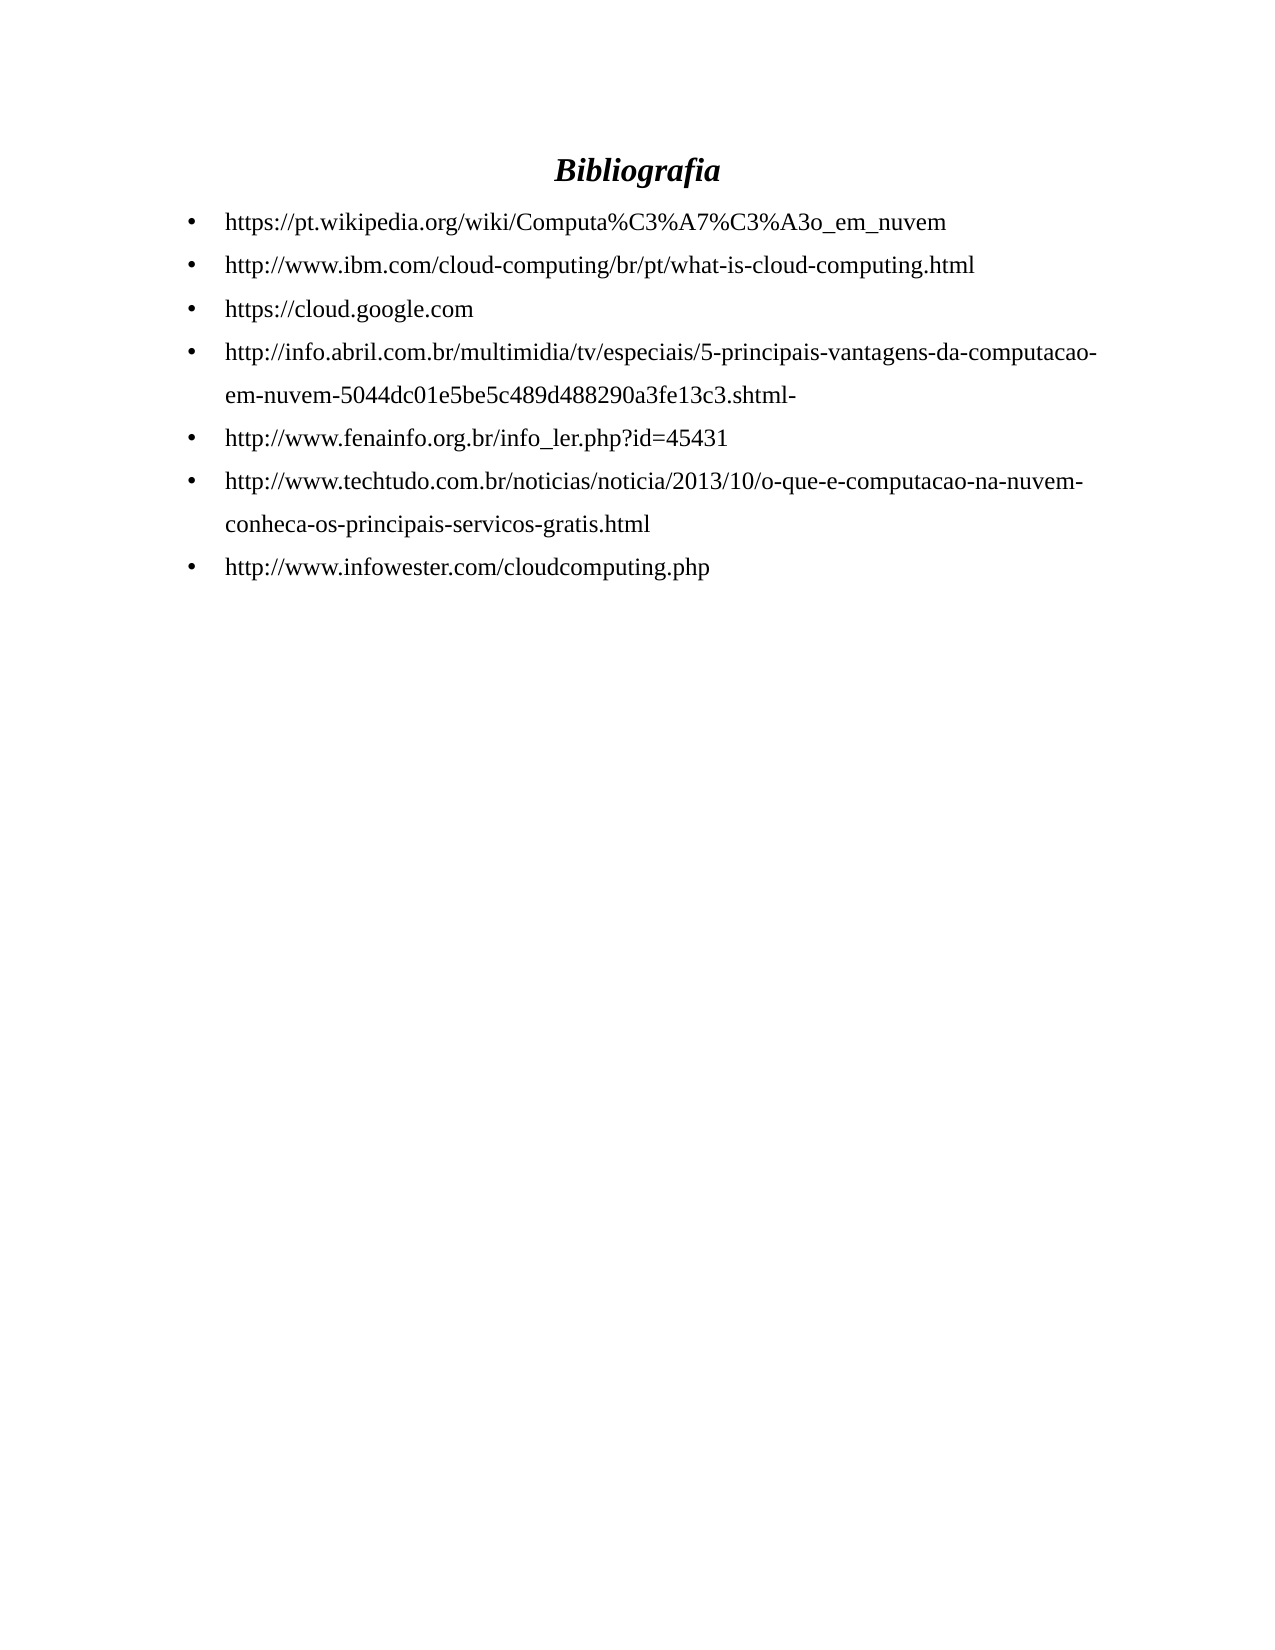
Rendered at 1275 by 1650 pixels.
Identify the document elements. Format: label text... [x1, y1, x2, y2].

text Bibliografia [150, 150, 1125, 188]
list https://pt.wikipedia.org/wiki/Computa%C3%A7%C3%A3o_em_nuvem [187, 207, 1125, 236]
list https://cloud.google.com [187, 294, 1125, 322]
list http://www.ibm.com/cloud-computing/br/pt/what-is-cloud-computing.html [187, 251, 1125, 279]
list http://www.infowester.com/cloudcomputing.php [187, 552, 1125, 581]
list http://info.abril.com.br/multimidia/tv/especiais/5-principais-vantagens-da-computacao-em-nuvem-5044dc01e5be5c489d488290a3fe13c3.shtml- [187, 337, 1125, 409]
list http://www.fenainfo.org.br/info_ler.php?id=45431 [187, 423, 1125, 452]
list http://www.techtudo.com.br/noticias/noticia/2013/10/o-que-e-computacao-na-nuvem-conheca-os-principais-servicos-gratis.html [187, 466, 1125, 538]
